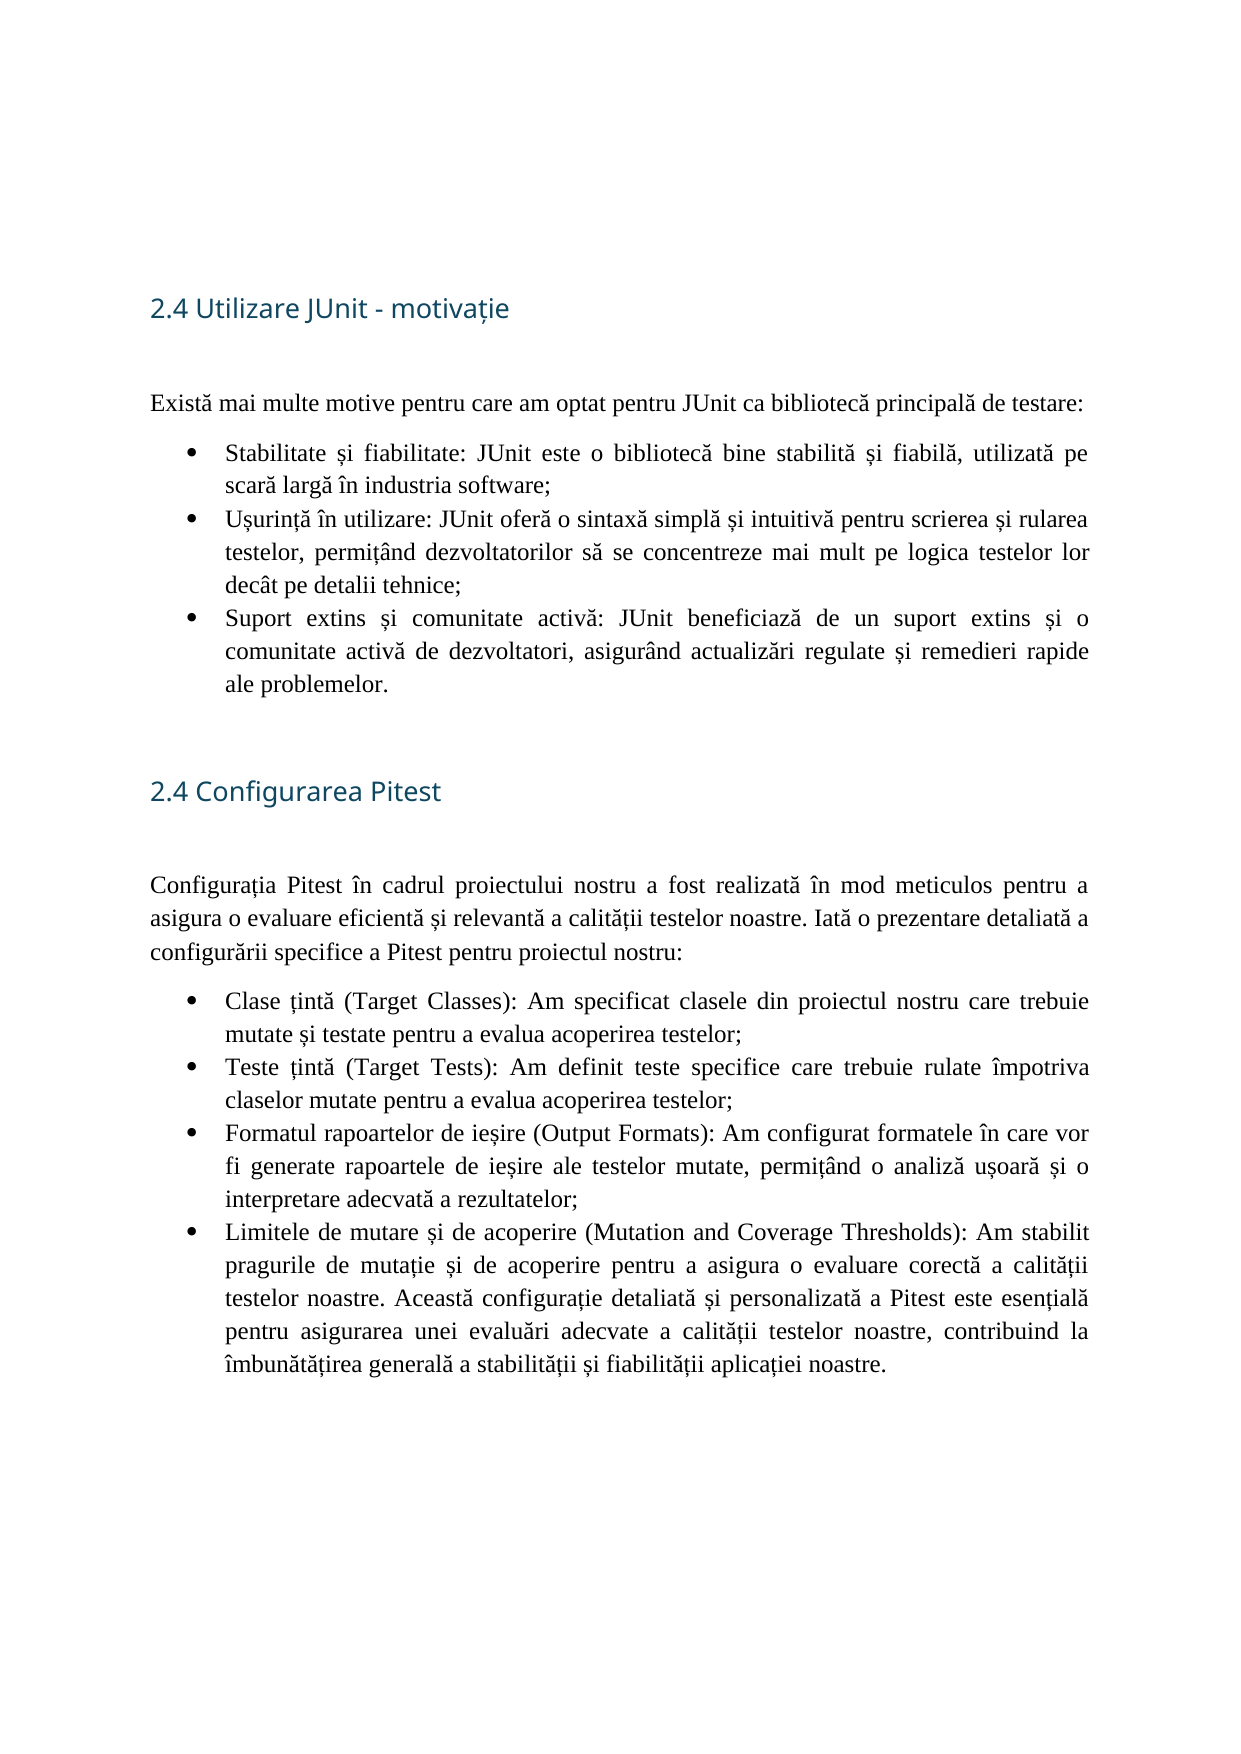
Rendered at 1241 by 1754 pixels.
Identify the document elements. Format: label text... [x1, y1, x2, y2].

list Suport extins și comunitate activă: JUnit beneficiază de un suport extins și o comunitate activă de dezvoltatori, asigurând actualizări regulate și remedieri rapide ale problemelor. [187, 603, 1090, 697]
subtitle 2.4 Utilizare JUnit - motivație [150, 290, 1090, 327]
list Ușurință în utilizare: JUnit oferă o sintaxă simplă și intuitivă pentru scrierea și rularea testelor, permițând dezvoltatorilor să se concentreze mai mult pe logica testelor lor decât pe detalii tehnice; [187, 504, 1090, 598]
list Limitele de mutare și de acoperire (Mutation and Coverage Thresholds): Am stabilit pragurile de mutație și de acoperire pentru a asigura o evaluare corectă a calității testelor noastre. Această configurație detaliată și personalizată a Pitest este esențială pentru asigurarea unei evaluări adecvate a calității testelor noastre, contribuind la îmbunătățirea generală a stabilității și fiabilității aplicației noastre. [187, 1217, 1090, 1378]
list Teste țintă (Target Tests): Am definit teste specifice care trebuie rulate împotriva claselor mutate pentru a evalua acoperirea testelor; [187, 1052, 1090, 1114]
list Clase țintă (Target Classes): Am specificat clasele din proiectul nostru care trebuie mutate și testate pentru a evalua acoperirea testelor; [187, 986, 1090, 1048]
text Configurația Pitest în cadrul proiectului nostru a fost realizată în mod meticulos pentru a asigura o evaluare eficientă și relevantă a calității testelor noastre. Iată o prezentare detaliată a configurării specifice a Pitest pentru proiectul nostru: [150, 871, 1090, 965]
subtitle 2.4 Configurarea Pitest [150, 772, 1090, 809]
list Stabilitate și fiabilitate: JUnit este o bibliotecă bine stabilită și fiabilă, utilizată pe scară largă în industria software; [187, 438, 1090, 499]
text Există mai multe motive pentru care am optat pentru JUnit ca bibliotecă principală de testare: [150, 388, 1090, 417]
list Formatul rapoartelor de ieșire (Output Formats): Am configurat formatele în care vor fi generate rapoartele de ieșire ale testelor mutate, permițând o analiză ușoară și o interpretare adecvată a rezultatelor; [187, 1118, 1090, 1213]
